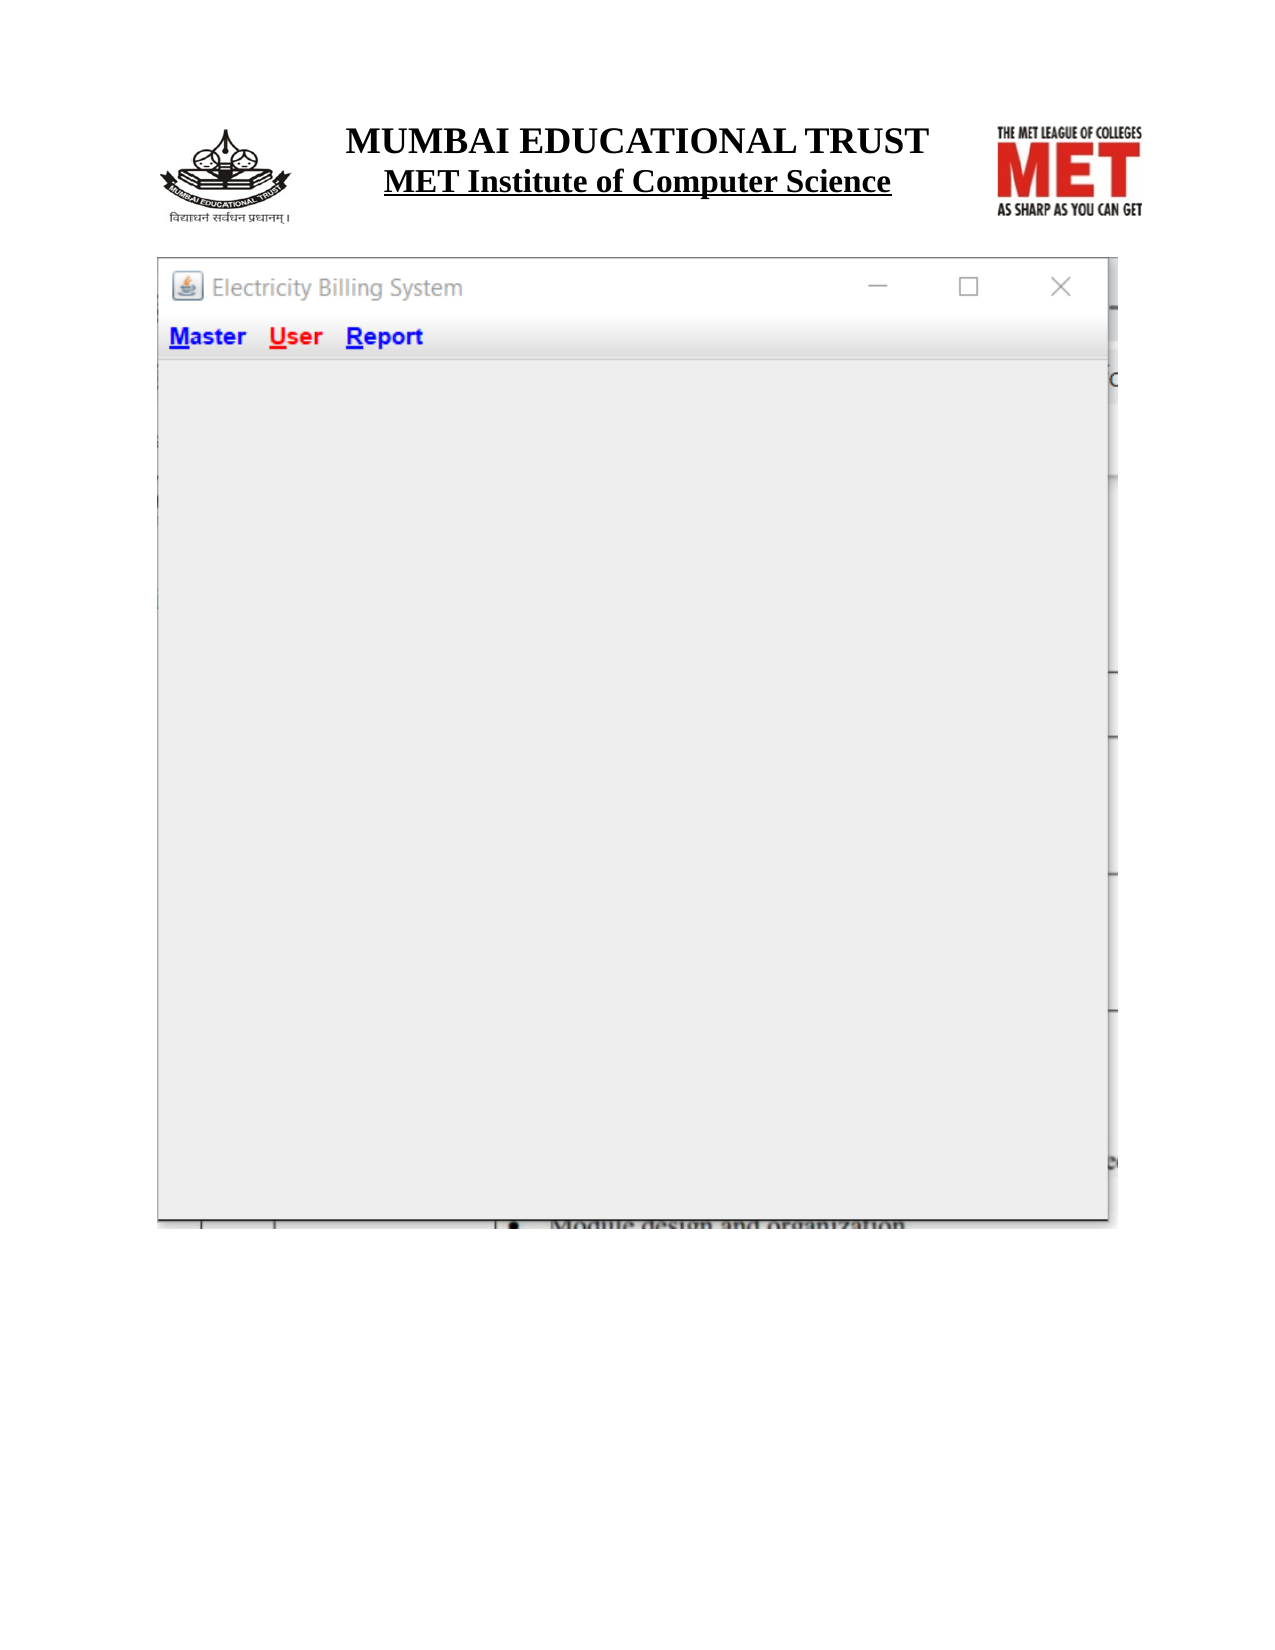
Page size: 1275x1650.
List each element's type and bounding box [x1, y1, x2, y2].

picture [159, 129, 293, 224]
picture [997, 126, 1142, 216]
picture [157, 257, 1118, 1229]
